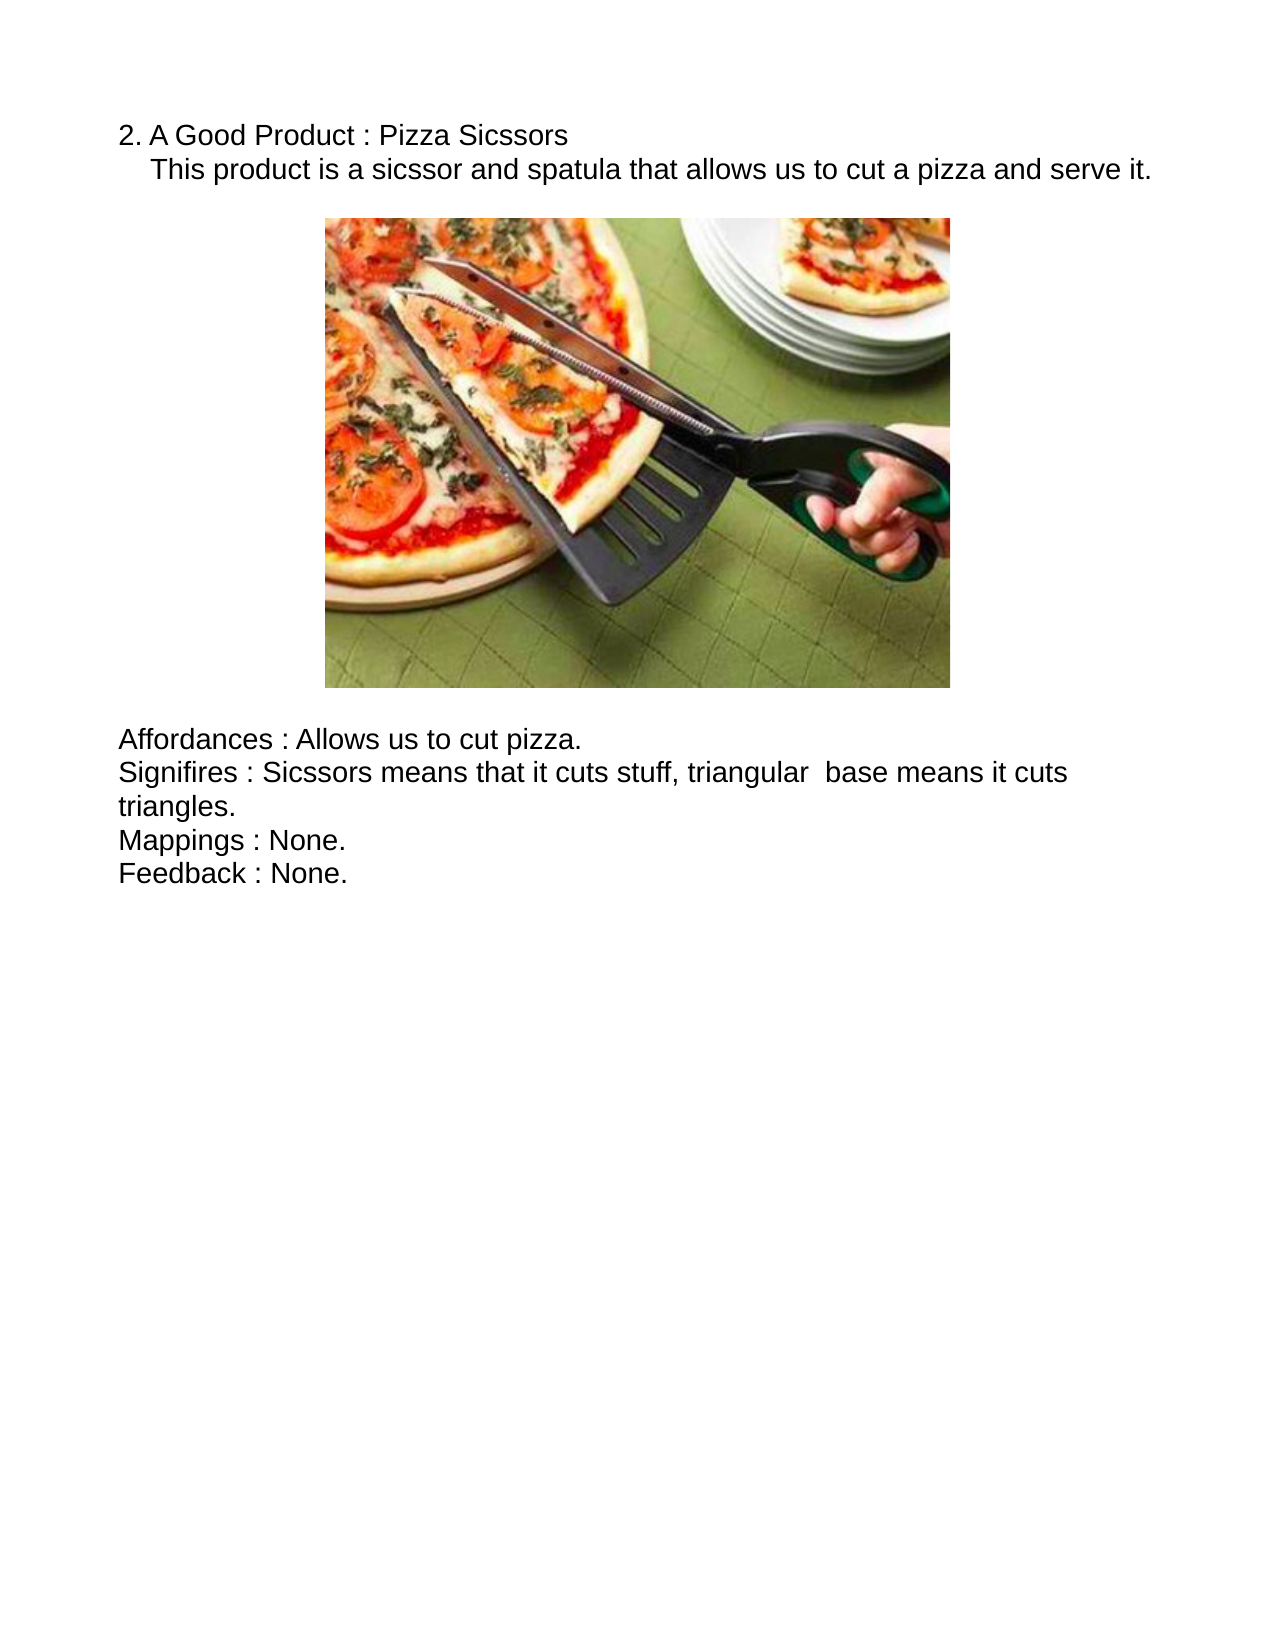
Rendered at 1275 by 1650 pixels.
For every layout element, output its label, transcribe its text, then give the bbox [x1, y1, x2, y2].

text 2. A Good Product : Pizza Sicssors [118, 118, 1157, 152]
text Feedback : None. [118, 856, 1157, 889]
text Affordances : Allows us to cut pizza. [118, 722, 1157, 755]
text Signifires : Sicssors means that it cuts stuff, triangular base means it cuts triangles. [118, 755, 1157, 822]
picture [325, 218, 951, 688]
text This product is a sicssor and spatula that allows us to cut a pizza and serve it. [118, 152, 1157, 185]
text Mappings : None. [118, 822, 1157, 856]
